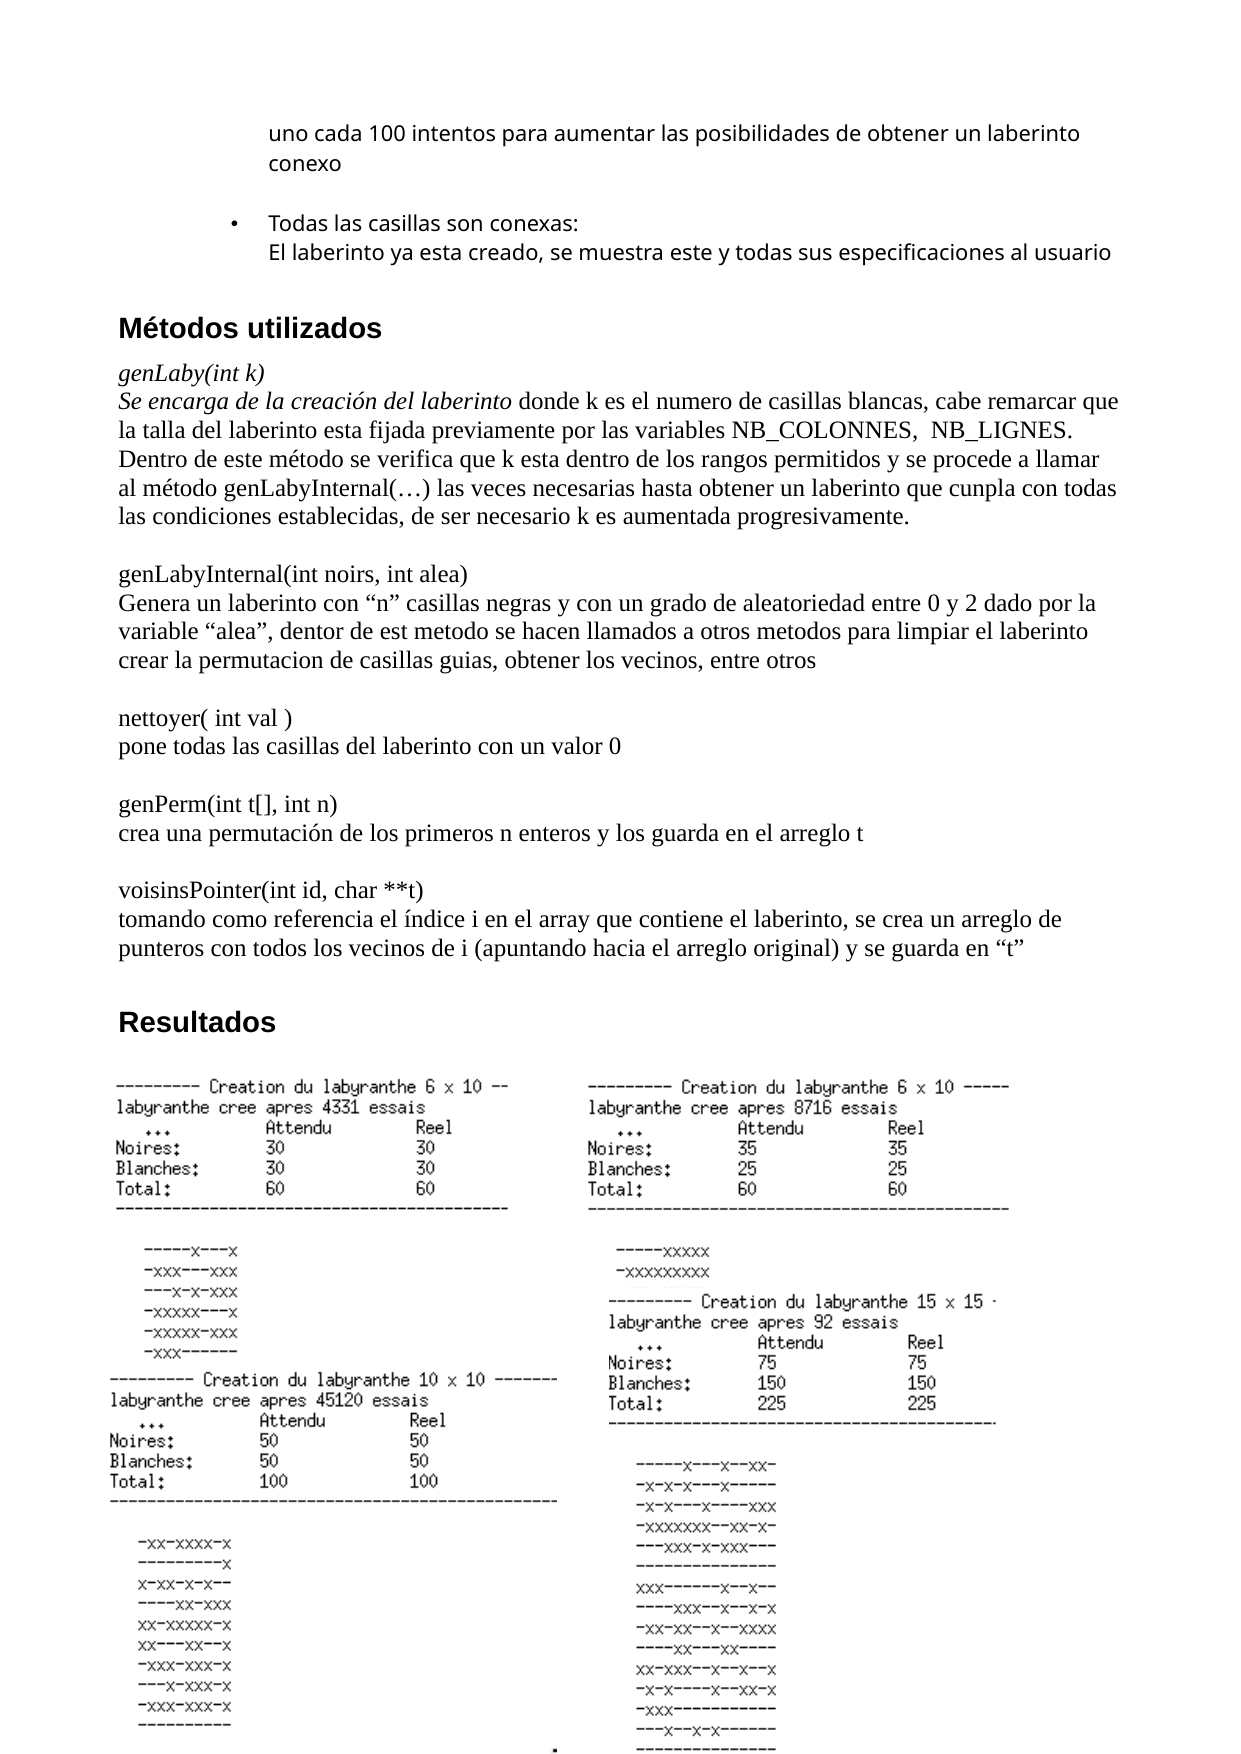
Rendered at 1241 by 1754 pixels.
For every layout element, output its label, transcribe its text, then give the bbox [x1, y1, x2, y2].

list El laberinto ya esta creado, se muestra este y todas sus especificaciones al usuario [231, 237, 1122, 267]
subtitle Resultados [118, 1005, 1122, 1038]
text uno cada 100 intentos para aumentar las posibilidades de obtener un laberinto conexo [268, 118, 1122, 178]
text tomando como referencia el índice i en el array que contiene el laberinto, se crea un arreglo de punteros con todos los vecinos de i (apuntando hacia el arreglo original) y se guarda en “t” [118, 904, 1122, 961]
text voisinsPointer(int id, char **t) [118, 875, 1122, 904]
text Se encarga de la creación del laberinto donde k es el numero de casillas blancas, cabe remarcar que la talla del laberinto esta fijada previamente por las variables NB_COLONNES, NB_LIGNES. Dentro de este método se verifica que k esta dentro de los rangos permitidos y se procede a llamar al método genLabyInternal(…) las veces necesarias hasta obtener un laberinto que cunpla con todas las condiciones establecidas, de ser necesario k es aumentada progresivamente. [118, 386, 1122, 530]
picture [109, 1074, 557, 1754]
text Genera un laberinto con “n” casillas negras y con un grado de aleatoriedad entre 0 y 2 dado por la variable “alea”, dentor de est metodo se hacen llamados a otros metodos para limpiar el laberinto crear la permutacion de casillas guias, obtener los vecinos, entre otros [118, 588, 1122, 674]
text genLaby(int k) [118, 358, 1122, 386]
subtitle Métodos utilizados [118, 311, 1122, 345]
text genPerm(int t[], int n) [118, 789, 1122, 818]
text genLabyInternal(int noirs, int alea) [118, 559, 1122, 588]
picture [586, 1075, 1009, 1754]
text crea una permutación de los primeros n enteros y los guarda en el arreglo t [118, 818, 1122, 846]
text nettoyer( int val ) [118, 703, 1122, 731]
text pone todas las casillas del laberinto con un valor 0 [118, 731, 1122, 760]
list Todas las casillas son conexas: [231, 207, 1122, 237]
